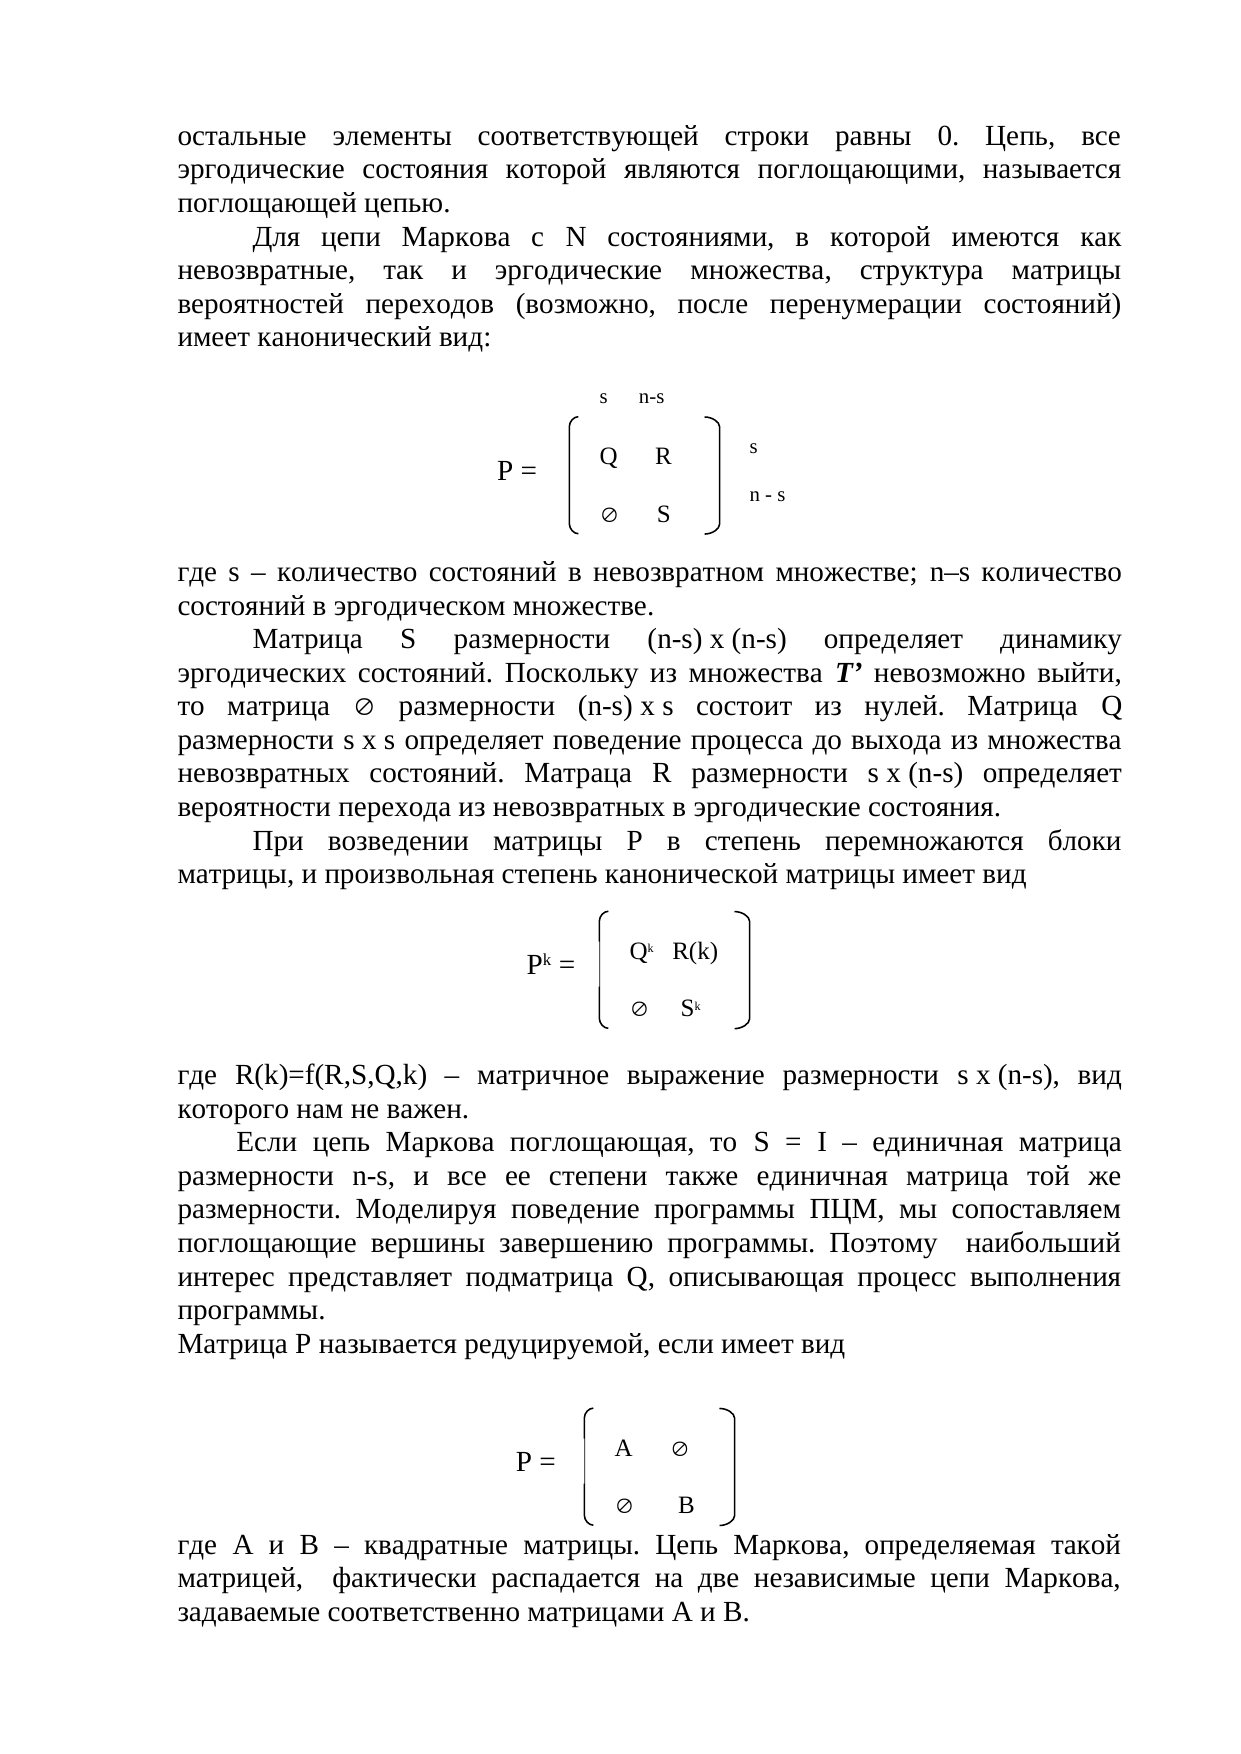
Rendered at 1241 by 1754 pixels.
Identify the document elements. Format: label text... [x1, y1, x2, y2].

text остальные элементы соответствующей строки равны 0. Цепь, все эргодические состояния которой являются поглощающими, называется поглощающей цепью. [177, 118, 1122, 219]
text Для цепи Маркова с N состояниями, в которой имеются как невозвратные, так и эргодические множества, структура матрицы вероятностей переходов (возможно, после перенумерации состояний) имеет канонический вид: [177, 219, 1122, 353]
text где A и B – квадратные матрицы. Цепь Маркова, определяемая такой матрицей, фактически распадается на две независимые цепи Маркова, задаваемые соответственно матрицами A и B. [177, 1527, 1122, 1628]
text где s – количество состояний в невозвратном множестве; n–s количество состояний в эргодическом множестве. [177, 554, 1122, 621]
text где R(k)=f(R,S,Q,k) – матричное выражение размерности s x (n-s), вид которого нам не важен. [177, 1057, 1122, 1124]
text Если цепь Маркова поглощающая, то S = I – единичная матрица размерности n-s, и все ее степени также единичная матрица той же размерности. Моделируя поведение программы ПЦМ, мы сопоставляем поглощающие вершины завершению программы. Поэтому наибольший интерес представляет подматрица Q, описывающая процесс выполнения программы. [177, 1124, 1122, 1326]
text Матрица P называется редуцируемой, если имеет вид [177, 1326, 1122, 1359]
text При возведении матрицы P в степень перемножаются блоки матрицы, и произвольная степень канонической матрицы имеет вид [177, 823, 1122, 890]
text Матрица S размерности (n-s) x (n-s) определяет динамику эргодических состояний. Поскольку из множества T’ невозможно выйти, то матрица  размерности (n-s) x s состоит из нулей. Матрица Q размерности s x s определяет поведение процесса до выхода из множества невозвратных состояний. Матраца R размерности s x (n-s) определяет вероятности перехода из невозвратных в эргодические состояния. [177, 621, 1122, 823]
